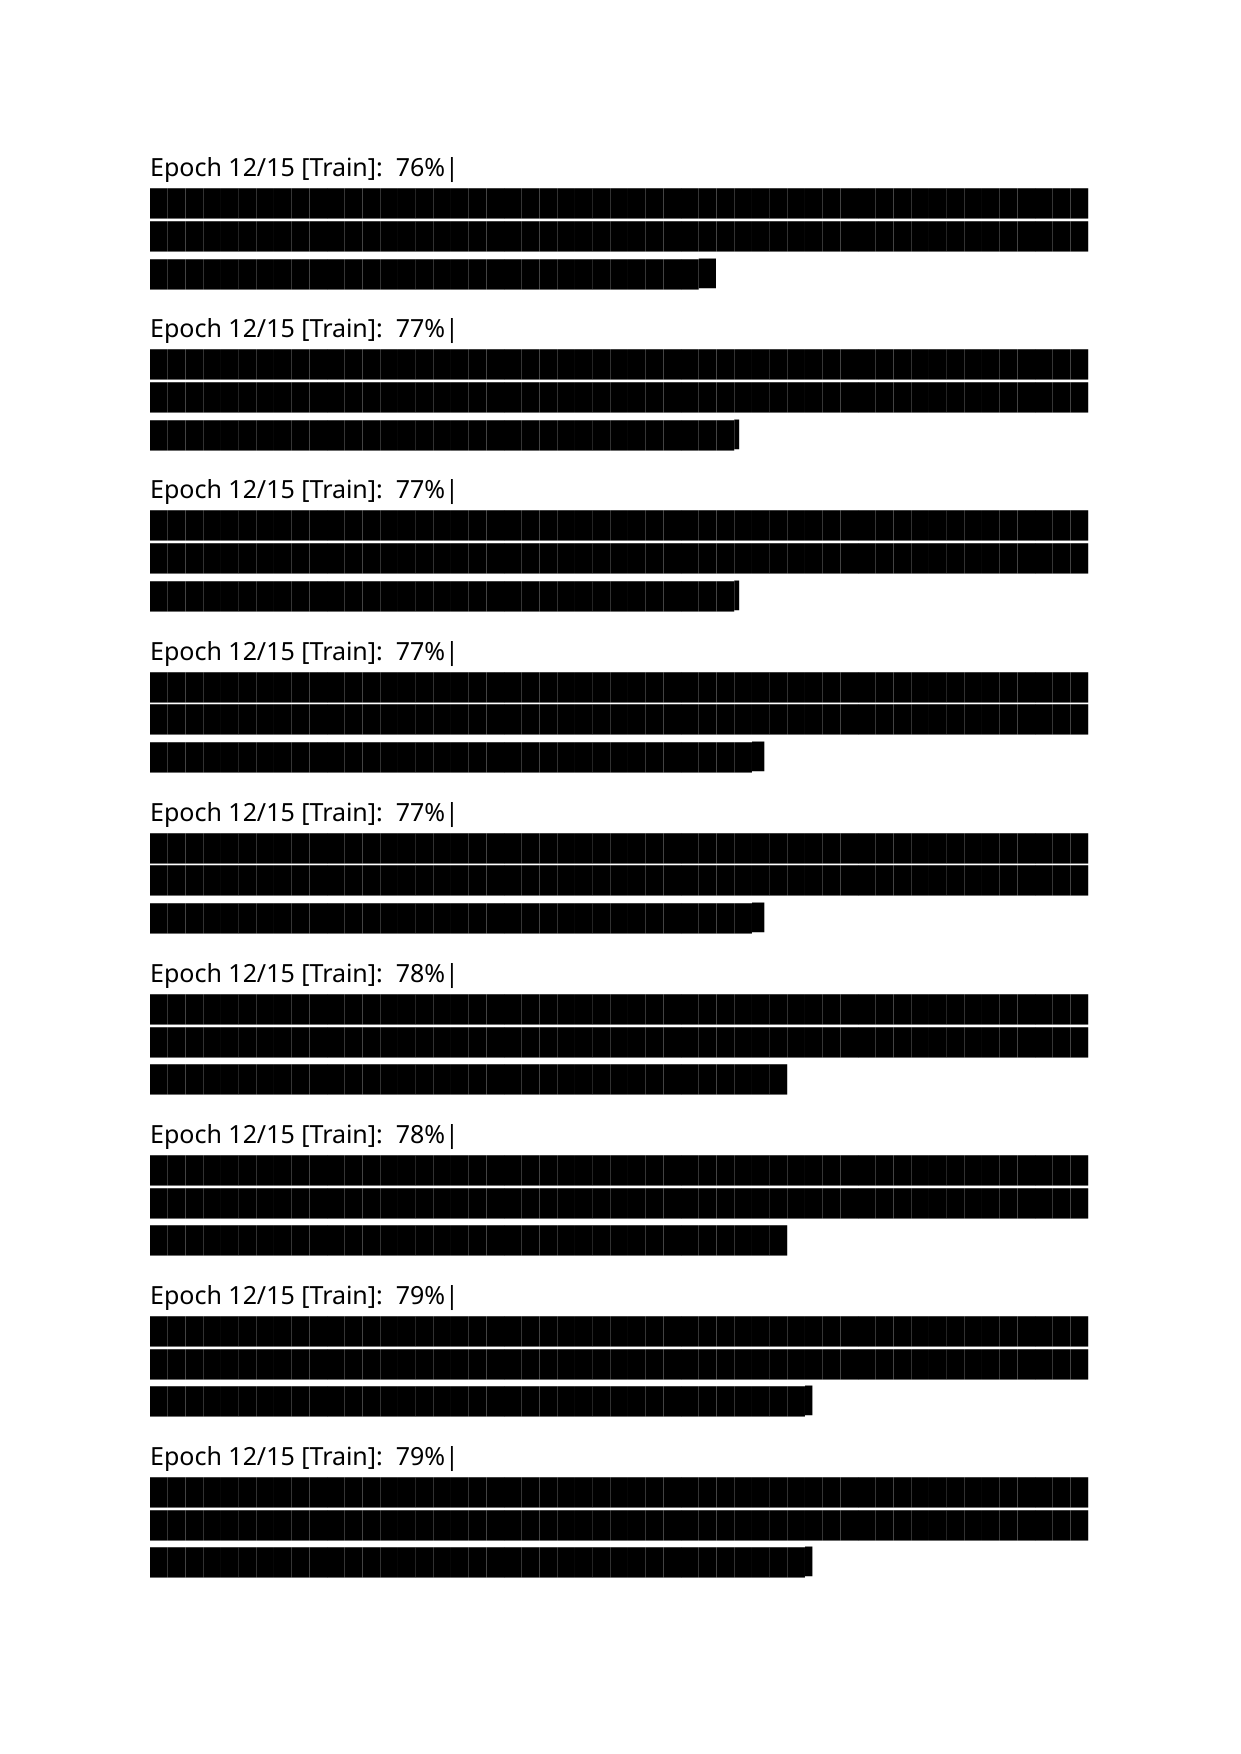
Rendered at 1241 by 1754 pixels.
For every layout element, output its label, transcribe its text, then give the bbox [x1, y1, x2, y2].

text Epoch 12/15 [Train]: 77%|███████████████████████████████████████████████████████████████████████████████████████████████████████████████████████████████████████████▎ [150, 472, 1090, 611]
text Epoch 12/15 [Train]: 78%|██████████████████████████████████████████████████████████████████████████████████████████████████████████████████████████████████████████████ [150, 1116, 1090, 1256]
text Epoch 12/15 [Train]: 79%|███████████████████████████████████████████████████████████████████████████████████████████████████████████████████████████████████████████████▍ [150, 1277, 1090, 1417]
text Epoch 12/15 [Train]: 78%|██████████████████████████████████████████████████████████████████████████████████████████████████████████████████████████████████████████████ [150, 955, 1090, 1094]
text Epoch 12/15 [Train]: 77%|████████████████████████████████████████████████████████████████████████████████████████████████████████████████████████████████████████████▋ [150, 794, 1090, 933]
text Epoch 12/15 [Train]: 77%|███████████████████████████████████████████████████████████████████████████████████████████████████████████████████████████████████████████▎ [150, 311, 1090, 450]
text Epoch 12/15 [Train]: 76%|█████████████████████████████████████████████████████████████████████████████████████████████████████████████████████████████████████████▉ [150, 150, 1090, 289]
text Epoch 12/15 [Train]: 79%|███████████████████████████████████████████████████████████████████████████████████████████████████████████████████████████████████████████████▍ [150, 1438, 1090, 1578]
text Epoch 12/15 [Train]: 77%|████████████████████████████████████████████████████████████████████████████████████████████████████████████████████████████████████████████▋ [150, 633, 1090, 772]
